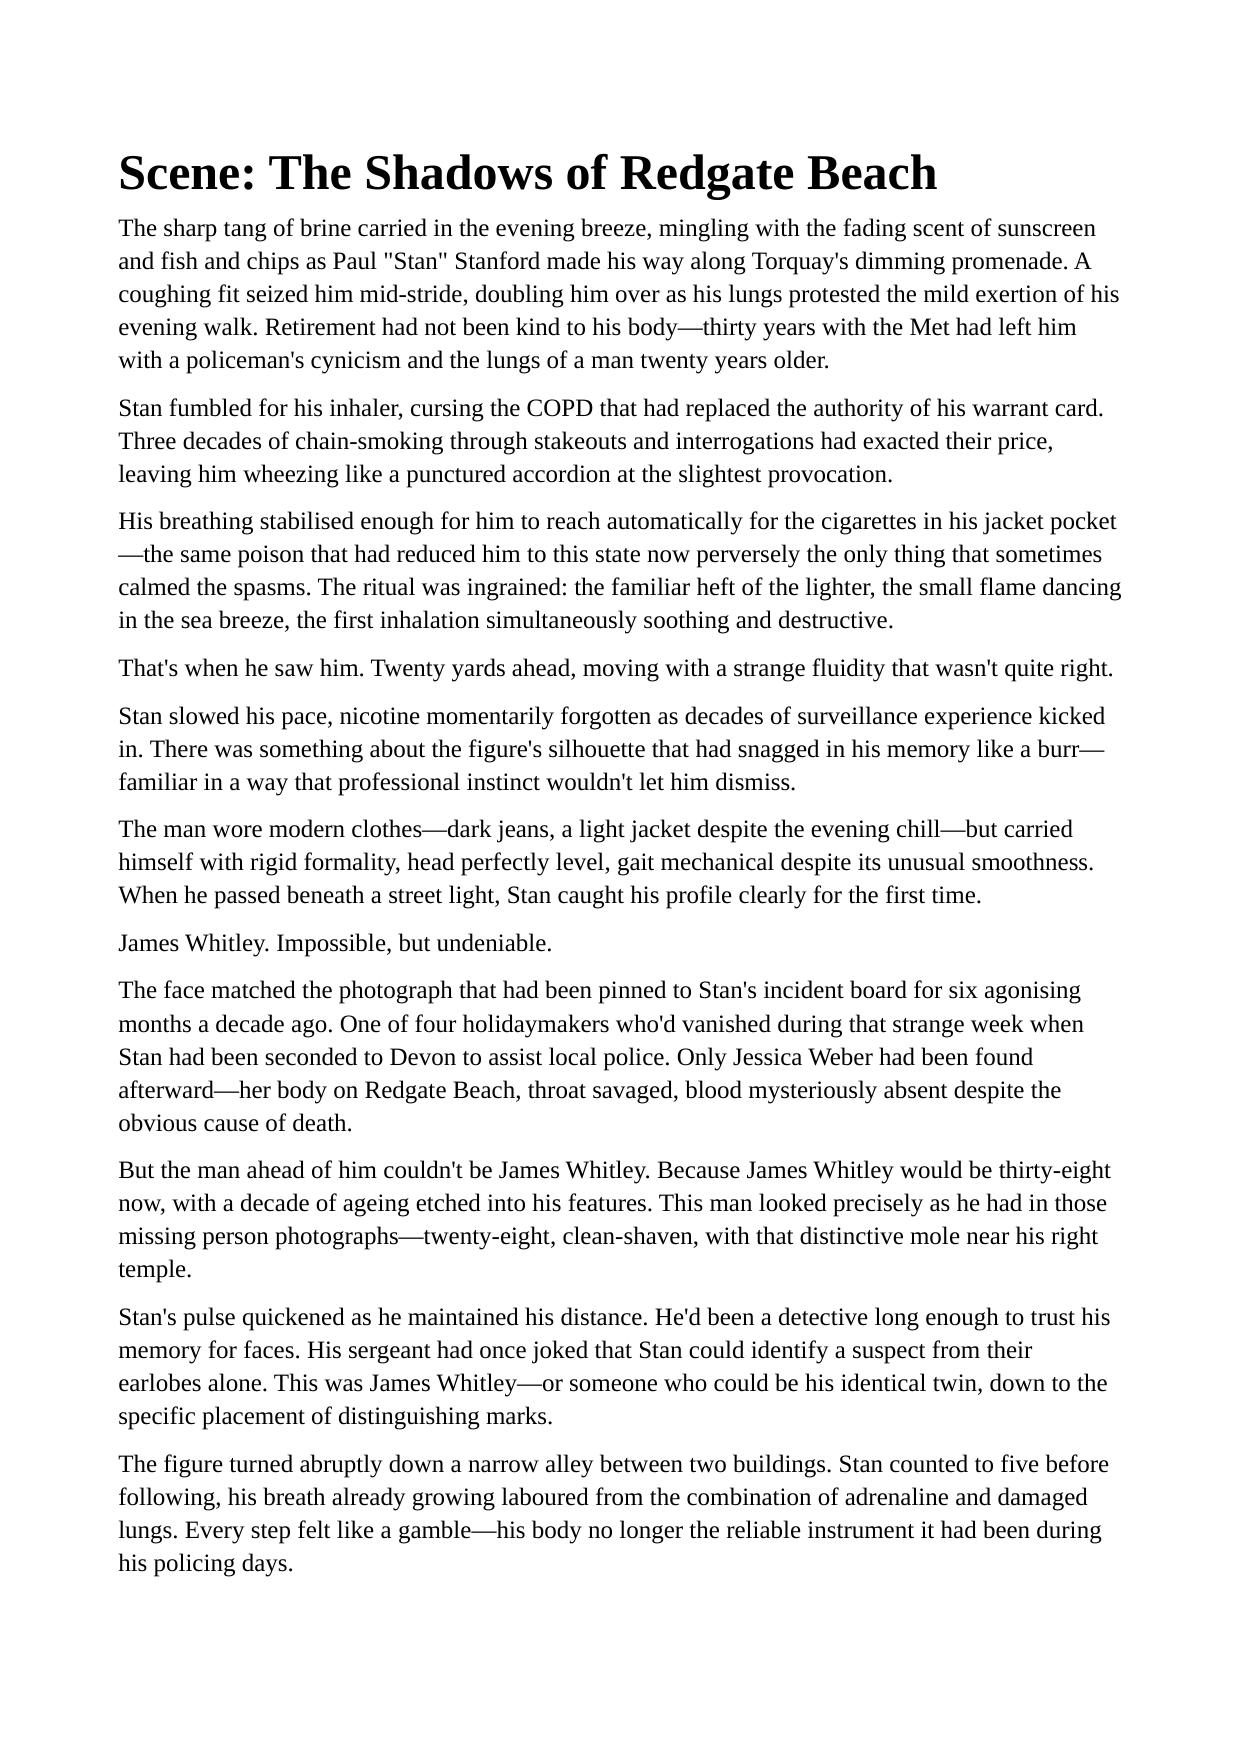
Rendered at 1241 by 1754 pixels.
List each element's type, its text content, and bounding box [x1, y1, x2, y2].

text His breathing stabilised enough for him to reach automatically for the cigarettes in his jacket pocket—the same poison that had reduced him to this state now perversely the only thing that sometimes calmed the spasms. The ritual was ingrained: the familiar heft of the lighter, the small flame dancing in the sea breeze, the first inhalation simultaneously soothing and destructive. [118, 506, 1122, 634]
text The face matched the photograph that had been pinned to Stan's incident board for six agonising months a decade ago. One of four holidaymakers who'd vanished during that strange week when Stan had been seconded to Devon to assist local police. Only Jessica Weber had been found afterward—her body on Redgate Beach, throat savaged, blood mysteriously absent despite the obvious cause of death. [118, 976, 1122, 1136]
text The man wore modern clothes—dark jeans, a light jacket despite the evening chill—but carried himself with rigid formality, head perfectly level, gait mechanical despite its unusual smoothness. When he passed beneath a street light, Stan caught his profile clearly for the first time. [118, 814, 1122, 909]
text The figure turned abruptly down a narrow alley between two buildings. Stan counted to five before following, his breath already growing laboured from the combination of adrenaline and damaged lungs. Every step felt like a gamble—his body no longer the reliable instrument it had been during his policing days. [118, 1449, 1122, 1576]
text That's when he saw him. Twenty yards ahead, moving with a strange fluidity that wasn't quite right. [118, 653, 1122, 682]
text But the man ahead of him couldn't be James Whitley. Because James Whitley would be thirty-eight now, with a decade of ageing etched into his features. This man looked precisely as he had in those missing person photographs—twenty-eight, clean-shaven, with that distinctive mole near his right temple. [118, 1155, 1122, 1283]
text Stan slowed his pace, nicotine momentarily forgotten as decades of surveillance experience kicked in. There was something about the figure's silhouette that had snagged in his memory like a burr—familiar in a way that professional instinct wouldn't let him dismiss. [118, 701, 1122, 796]
subtitle Scene: The Shadows of Redgate Beach [118, 143, 1122, 201]
text James Whitley. Impossible, but undeniable. [118, 928, 1122, 957]
text The sharp tang of brine carried in the evening breeze, mingling with the fading scent of sunscreen and fish and chips as Paul "Stan" Stanford made his way along Torquay's dimming promenade. A coughing fit seized him mid-stride, doubling him over as his lungs protested the mild exertion of his evening walk. Retirement had not been kind to his body—thirty years with the Met had left him with a policeman's cynicism and the lungs of a man twenty years older. [118, 213, 1122, 374]
text Stan fumbled for his inhaler, cursing the COPD that had replaced the authority of his warrant card. Three decades of chain-smoking through stakeouts and interrogations had exacted their price, leaving him wheezing like a punctured accordion at the slightest provocation. [118, 393, 1122, 488]
text Stan's pulse quickened as he maintained his distance. He'd been a detective long enough to trust his memory for faces. His sergeant had once joked that Stan could identify a suspect from their earlobes alone. This was James Whitley—or someone who could be his identical twin, down to the specific placement of distinguishing marks. [118, 1302, 1122, 1430]
